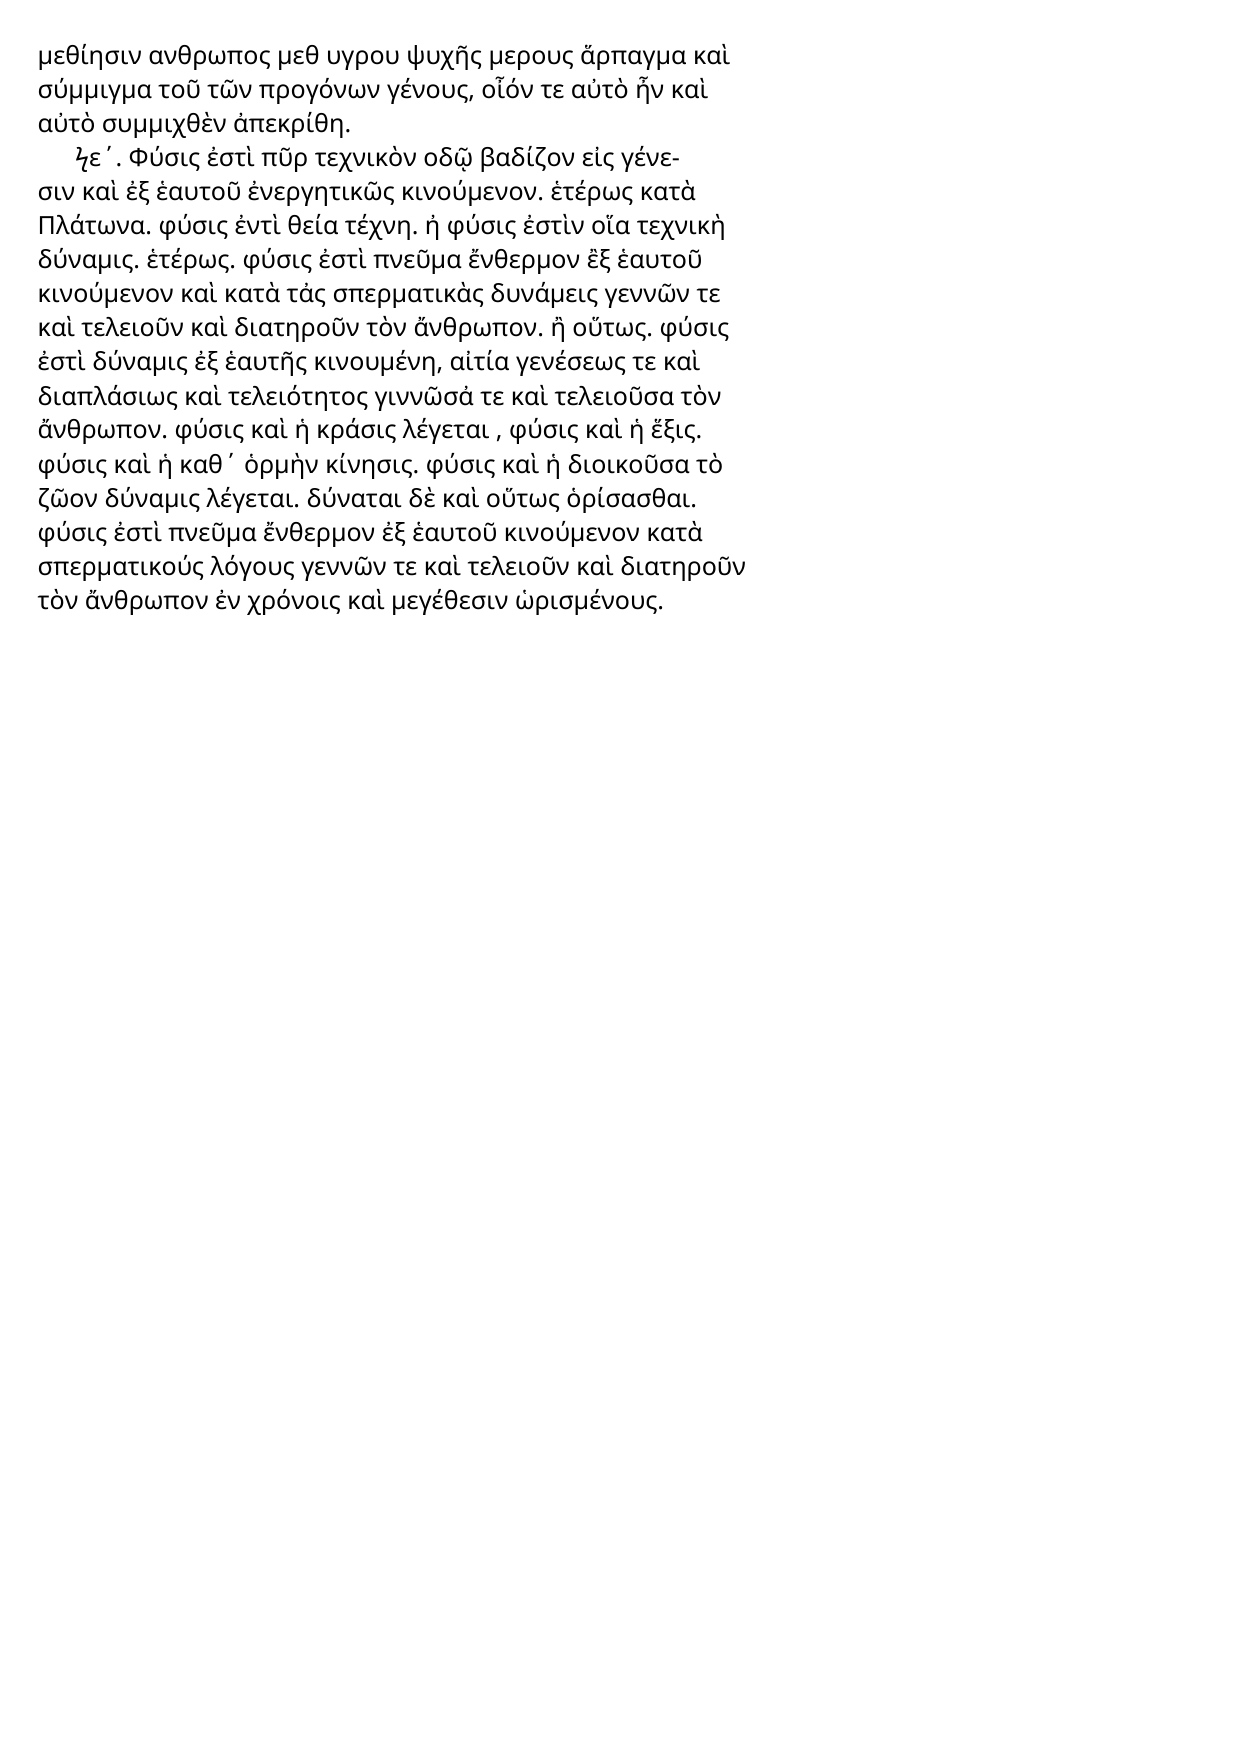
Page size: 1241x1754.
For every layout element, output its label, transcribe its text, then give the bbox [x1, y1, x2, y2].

text ϟε΄. Φύσις ἐστὶ πῦρ τεχνικὸν οδῷ βαδίζον εἰς γένε- σιν καὶ ἐξ ἑαυτοῦ ἐνεργητικῶς κινούμενον. ἑτέρως κατὰ Πλάτωνα. φύσις ἐντὶ θεία τέχνη. ἠ φύσις ἐστὶν οἵα τεχνικὴ δύναμις. ἑτέρως. φύσις ἐστὶ πνεῦμα ἔνθερμον ἒξ ἑαυτοῦ κινούμενον καὶ κατὰ τἀς σπερματικὰς δυνάμεις γεννῶν τε καὶ τελειοῦν καὶ διατηροῦν τὸν ἄνθρωπον. ἢ οὕτως. φύσις ἐστὶ δύναμις ἐξ ἑαυτῆς κινουμένη, αἰτία γενέσεως τε καὶ διαπλάσιως καὶ τελειότητος γιννῶσἀ τε καὶ τελειοῦσα τὸν ἄνθρωπον. φύσις καὶ ἡ κράσις λέγεται , φύσις καὶ ἡ ἕξις. φύσις καὶ ἡ καθ΄ ὁρμὴν κίνησις. φύσις καὶ ἡ διοικοῦσα τὸ ζῶον δύναμις λέγεται. δύναται δὲ καὶ οὕτως ὁρίσασθαι. φύσις ἐστὶ πνεῦμα ἔνθερμον ἐξ ἑαυτοῦ κινούμενον κατὰ σπερματικούς λόγους γεννῶν τε καὶ τελειοῦν καὶ διατηροῦν τὸν ἄνθρωπον ἐν χρόνοις καὶ μεγέθεσιν ὡρισμένους. [37, 140, 1203, 617]
text μεθίησιν ανθρωπος μεθ υγρου ψυχῆς μερους ἅρπαγμα καὶ σύμμιγμα τοῦ τῶν προγόνων γένους, οἶόν τε αὐτὸ ἦν καὶ αὐτὸ συμμιχθὲν ἀπεκρίθη. [37, 37, 1203, 140]
